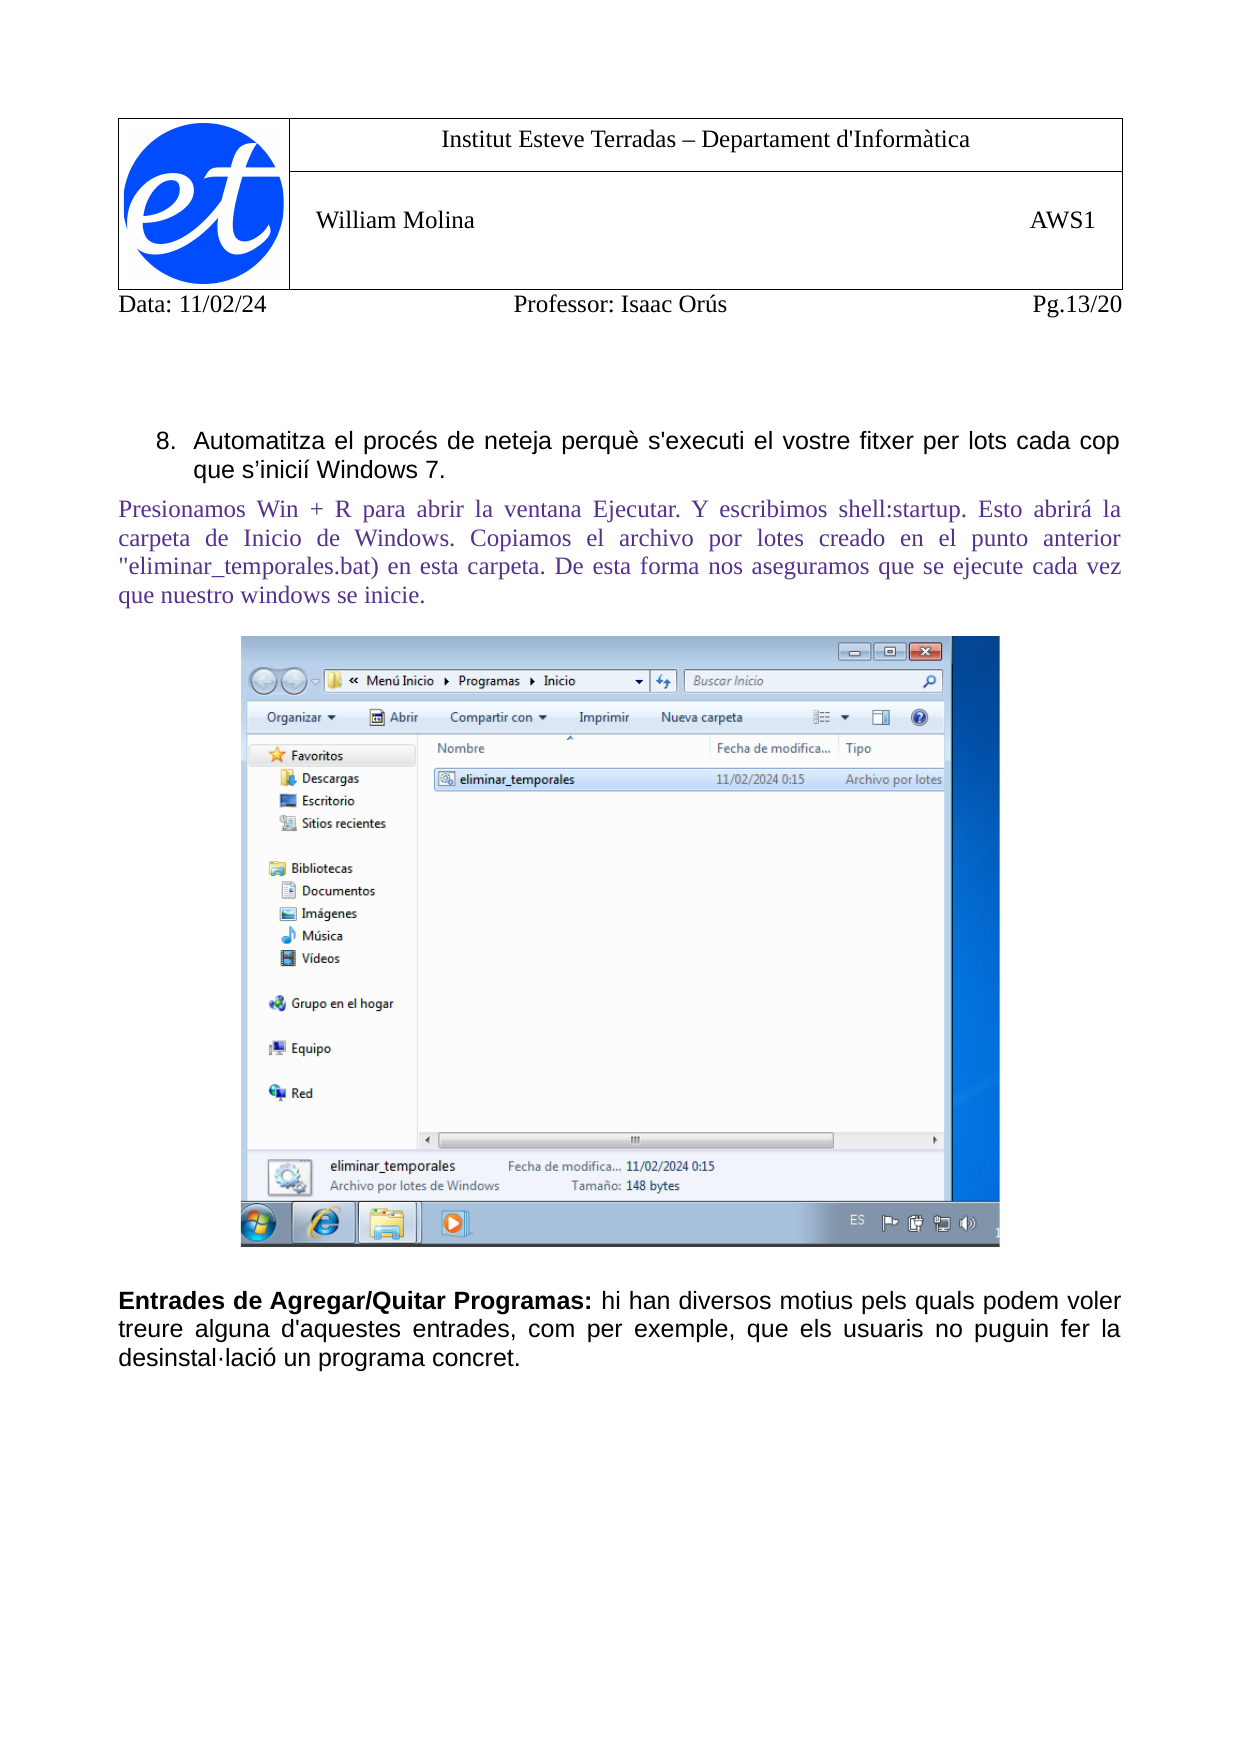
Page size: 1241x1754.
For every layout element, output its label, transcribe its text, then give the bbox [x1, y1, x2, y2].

picture [123, 123, 284, 284]
picture [240, 636, 1000, 1247]
text Entrades de Agregar/Quitar Programas: hi han diversos motius pels quals podem voler treure alguna d'aquestes entrades, com per exemple, que els usuaris no puguin fer la desinstal·lació un programa concret. [118, 1286, 1122, 1372]
list Automatitza el procés de neteja perquè s'executi el vostre fitxer per lots cada cop que s’inicií Windows 7. [156, 426, 1122, 483]
text Presionamos Win + R para abrir la ventana Ejecutar. Y escribimos shell:startup. Esto abrirá la carpeta de Inicio de Windows. Copiamos el archivo por lotes creado en el punto anterior "eliminar_temporales.bat) en esta carpeta. De esta forma nos aseguramos que se ejecute cada vez que nuestro windows se inicie. [118, 494, 1122, 609]
